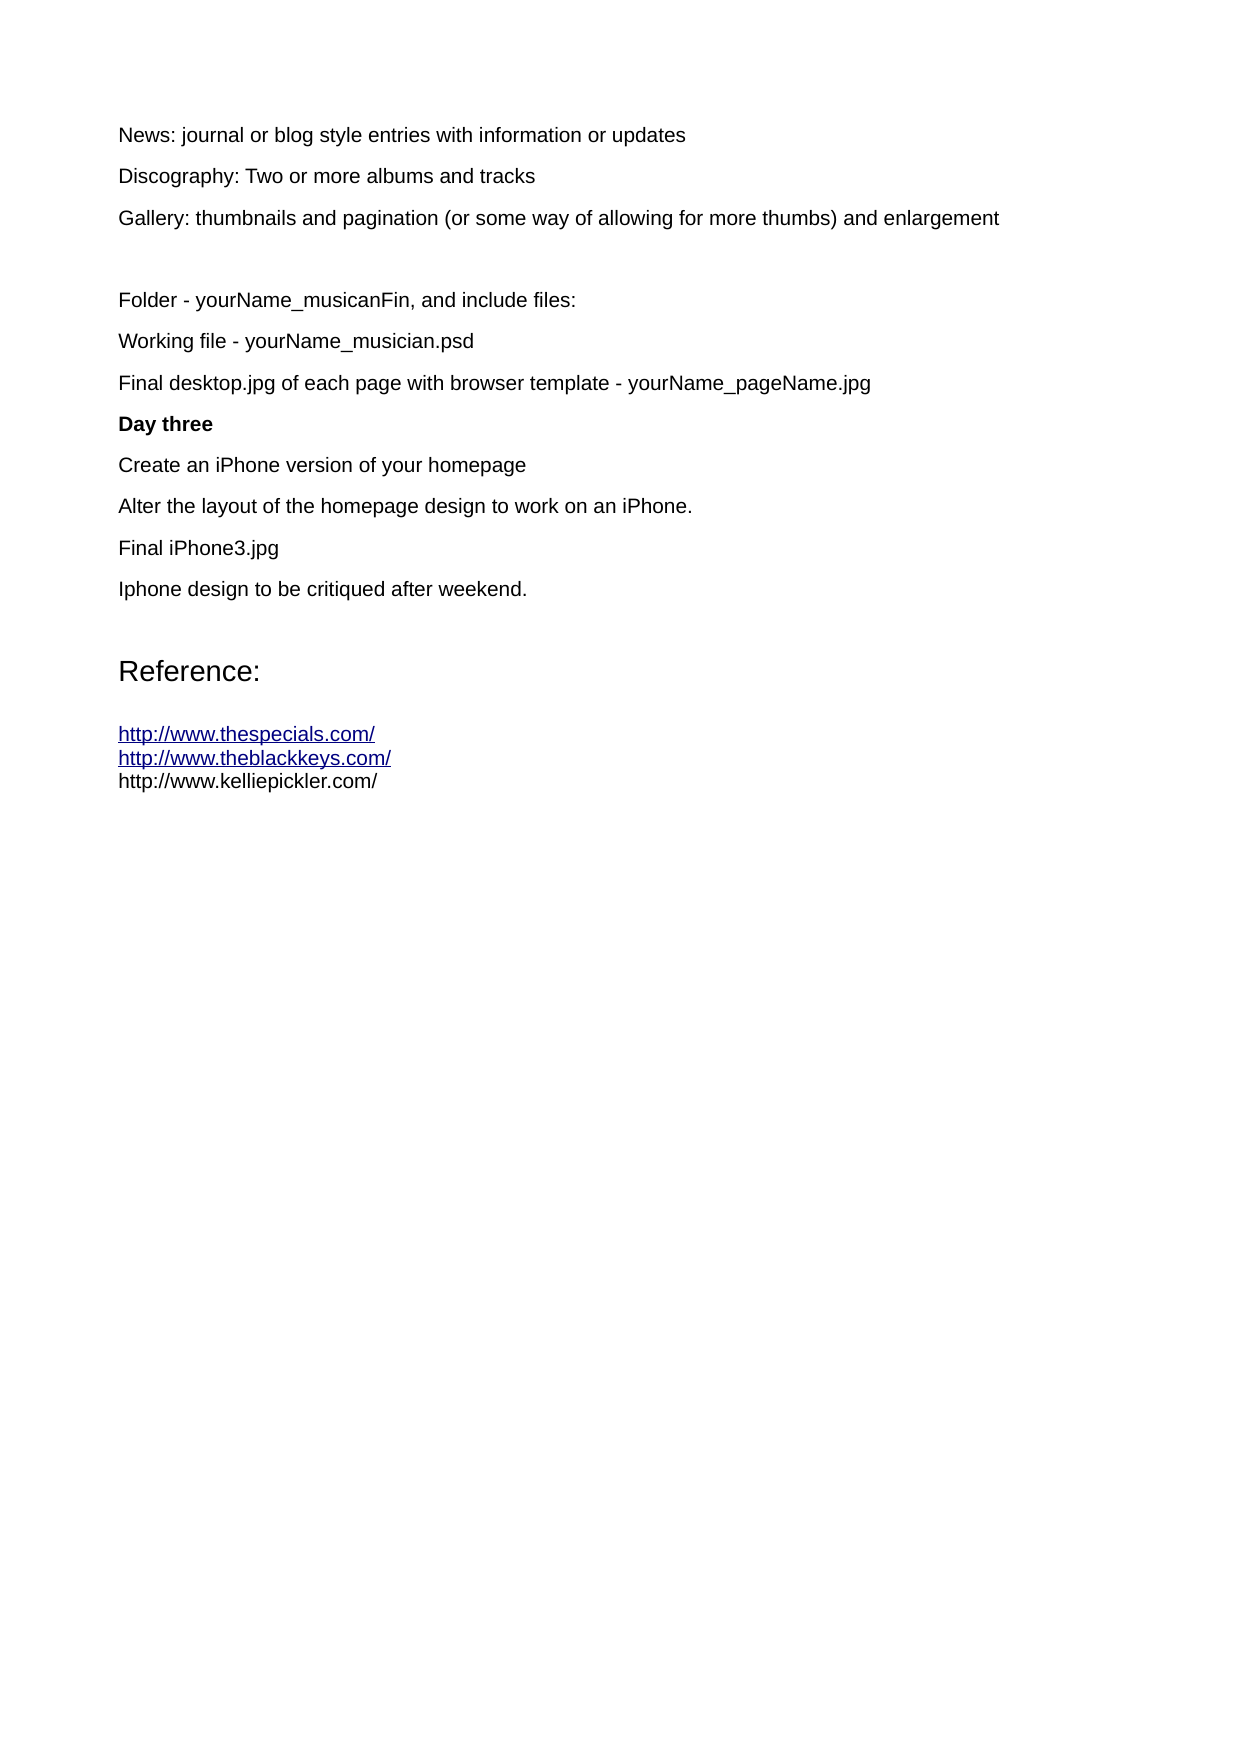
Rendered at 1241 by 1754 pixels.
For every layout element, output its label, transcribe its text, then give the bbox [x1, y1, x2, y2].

text Iphone design to be critiqued after weekend. [118, 572, 1122, 601]
text Gallery: thumbnails and pagination (or some way of allowing for more thumbs) and enlargement [118, 201, 1122, 229]
text News: journal or blog style entries with information or updates [118, 118, 1122, 147]
text Final iPhone3.jpg [118, 531, 1122, 559]
text Working file - yourName_musician.psd [118, 324, 1122, 353]
text Alter the layout of the homepage design to work on an iPhone. [118, 489, 1122, 518]
text Day three [118, 407, 1122, 436]
text Reference: [118, 654, 1122, 688]
text Discography: Two or more albums and tracks [118, 159, 1122, 188]
text Final desktop.jpg of each page with browser template - yourName_pageName.jpg [118, 366, 1122, 394]
text Folder - yourName_musicanFin, and include files: [118, 283, 1122, 312]
text http://www.theblackkeys.com/ [118, 745, 1122, 769]
text http://www.kelliepickler.com/ [118, 769, 1122, 793]
text http://www.thespecials.com/ [118, 721, 1122, 745]
text Create an iPhone version of your homepage [118, 448, 1122, 477]
